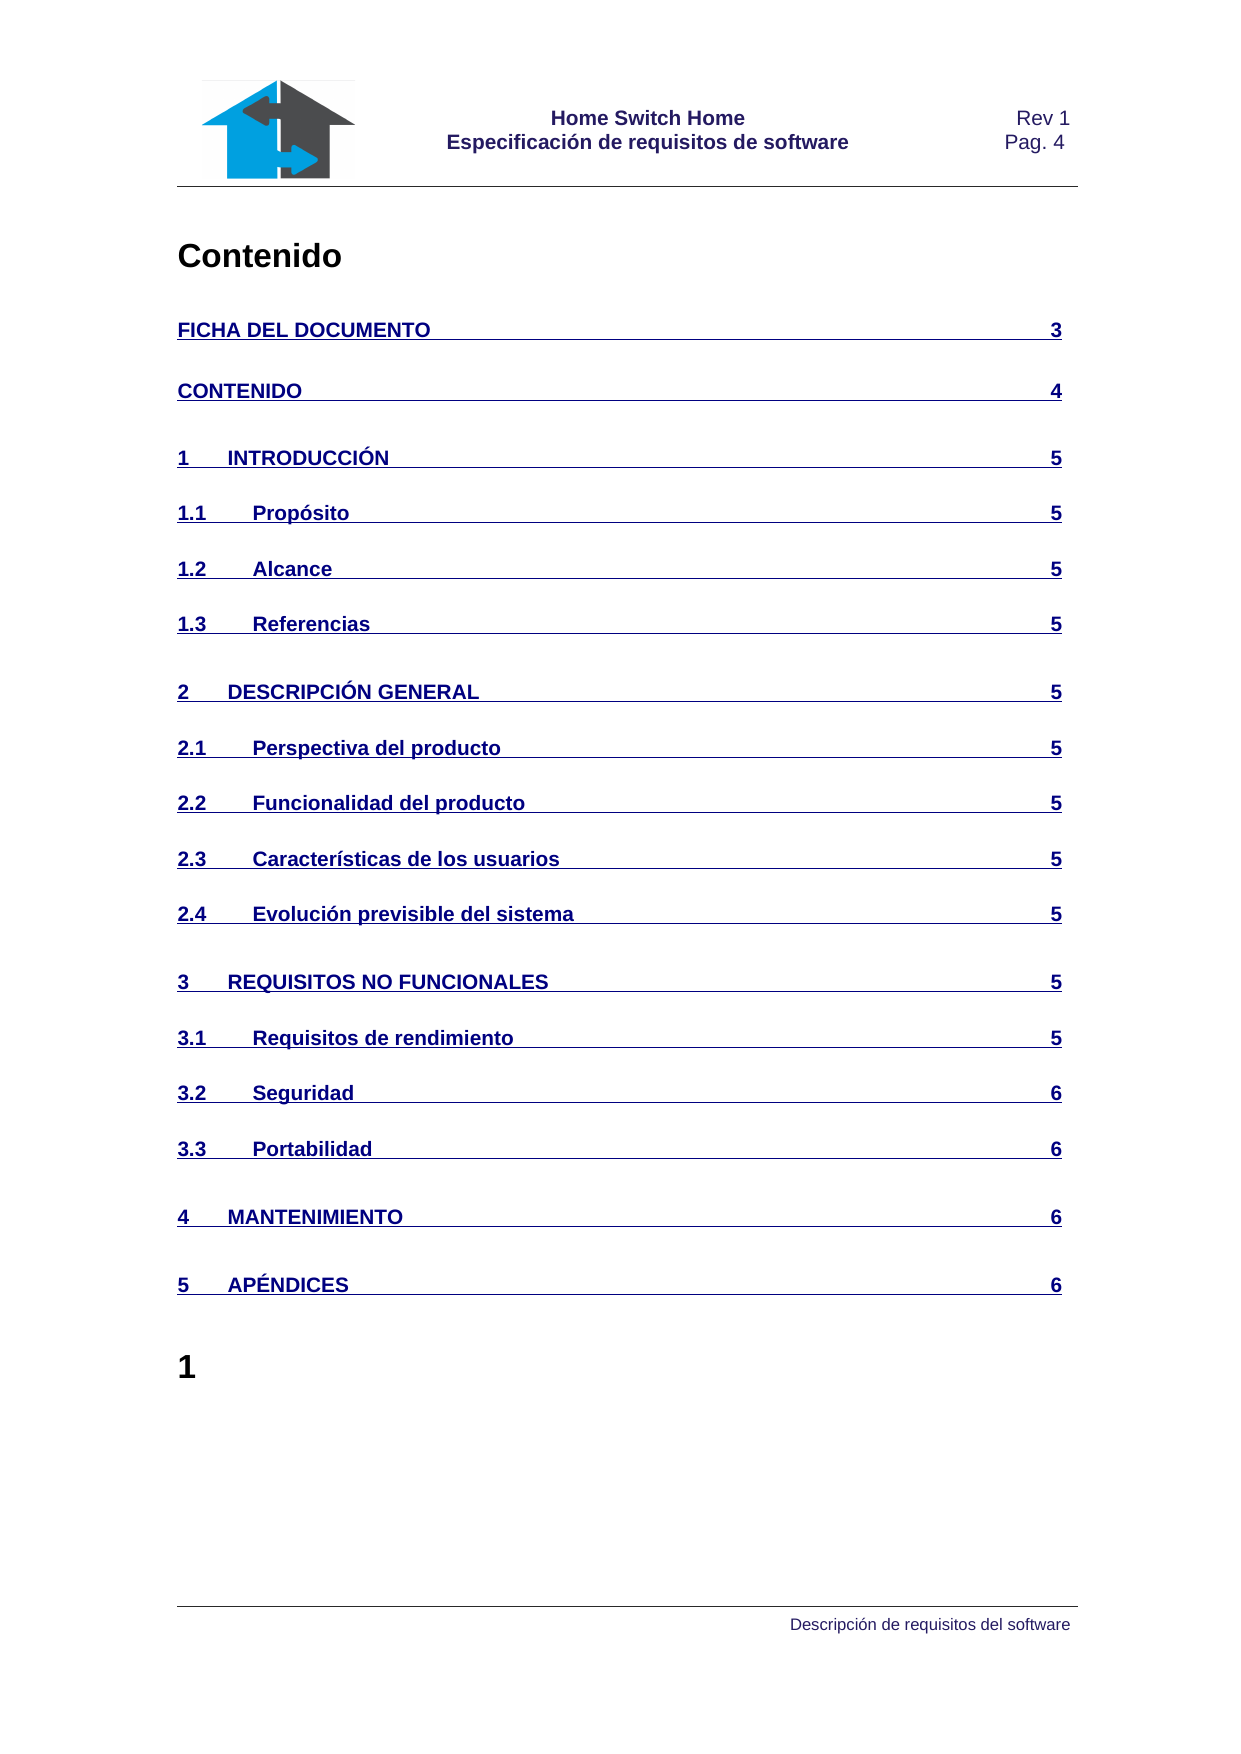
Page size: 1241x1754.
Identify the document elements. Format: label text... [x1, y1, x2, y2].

text 1.3 Referencias 5 [177, 607, 1063, 638]
text 2.3 Características de los usuarios 5 [177, 842, 1063, 872]
text 2 Descripción general 5 [177, 675, 1063, 706]
text 2.1 Perspectiva del producto 5 [177, 731, 1063, 761]
text 1.2 Alcance 5 [177, 552, 1063, 582]
text 3.3 Portabilidad 6 [177, 1132, 1063, 1163]
text 5 Apéndices 6 [177, 1268, 1063, 1299]
text 2.2 Funcionalidad del producto 5 [177, 786, 1063, 817]
text 4 Mantenimiento 6 [177, 1200, 1063, 1231]
text 2.4 Evolución previsible del sistema 5 [177, 897, 1063, 928]
text Contenido 4 [177, 379, 1063, 403]
text Ficha del documento 3 [177, 318, 1063, 342]
text 3.1 Requisitos de rendimiento 5 [177, 1021, 1063, 1052]
text 3.2 Seguridad 6 [177, 1077, 1063, 1107]
text Contenido [177, 236, 1063, 274]
text 1 Introducción 5 [177, 441, 1063, 471]
text 3 Requisitos no funcionales 5 [177, 966, 1063, 996]
text 1.1 Propósito 5 [177, 496, 1063, 527]
